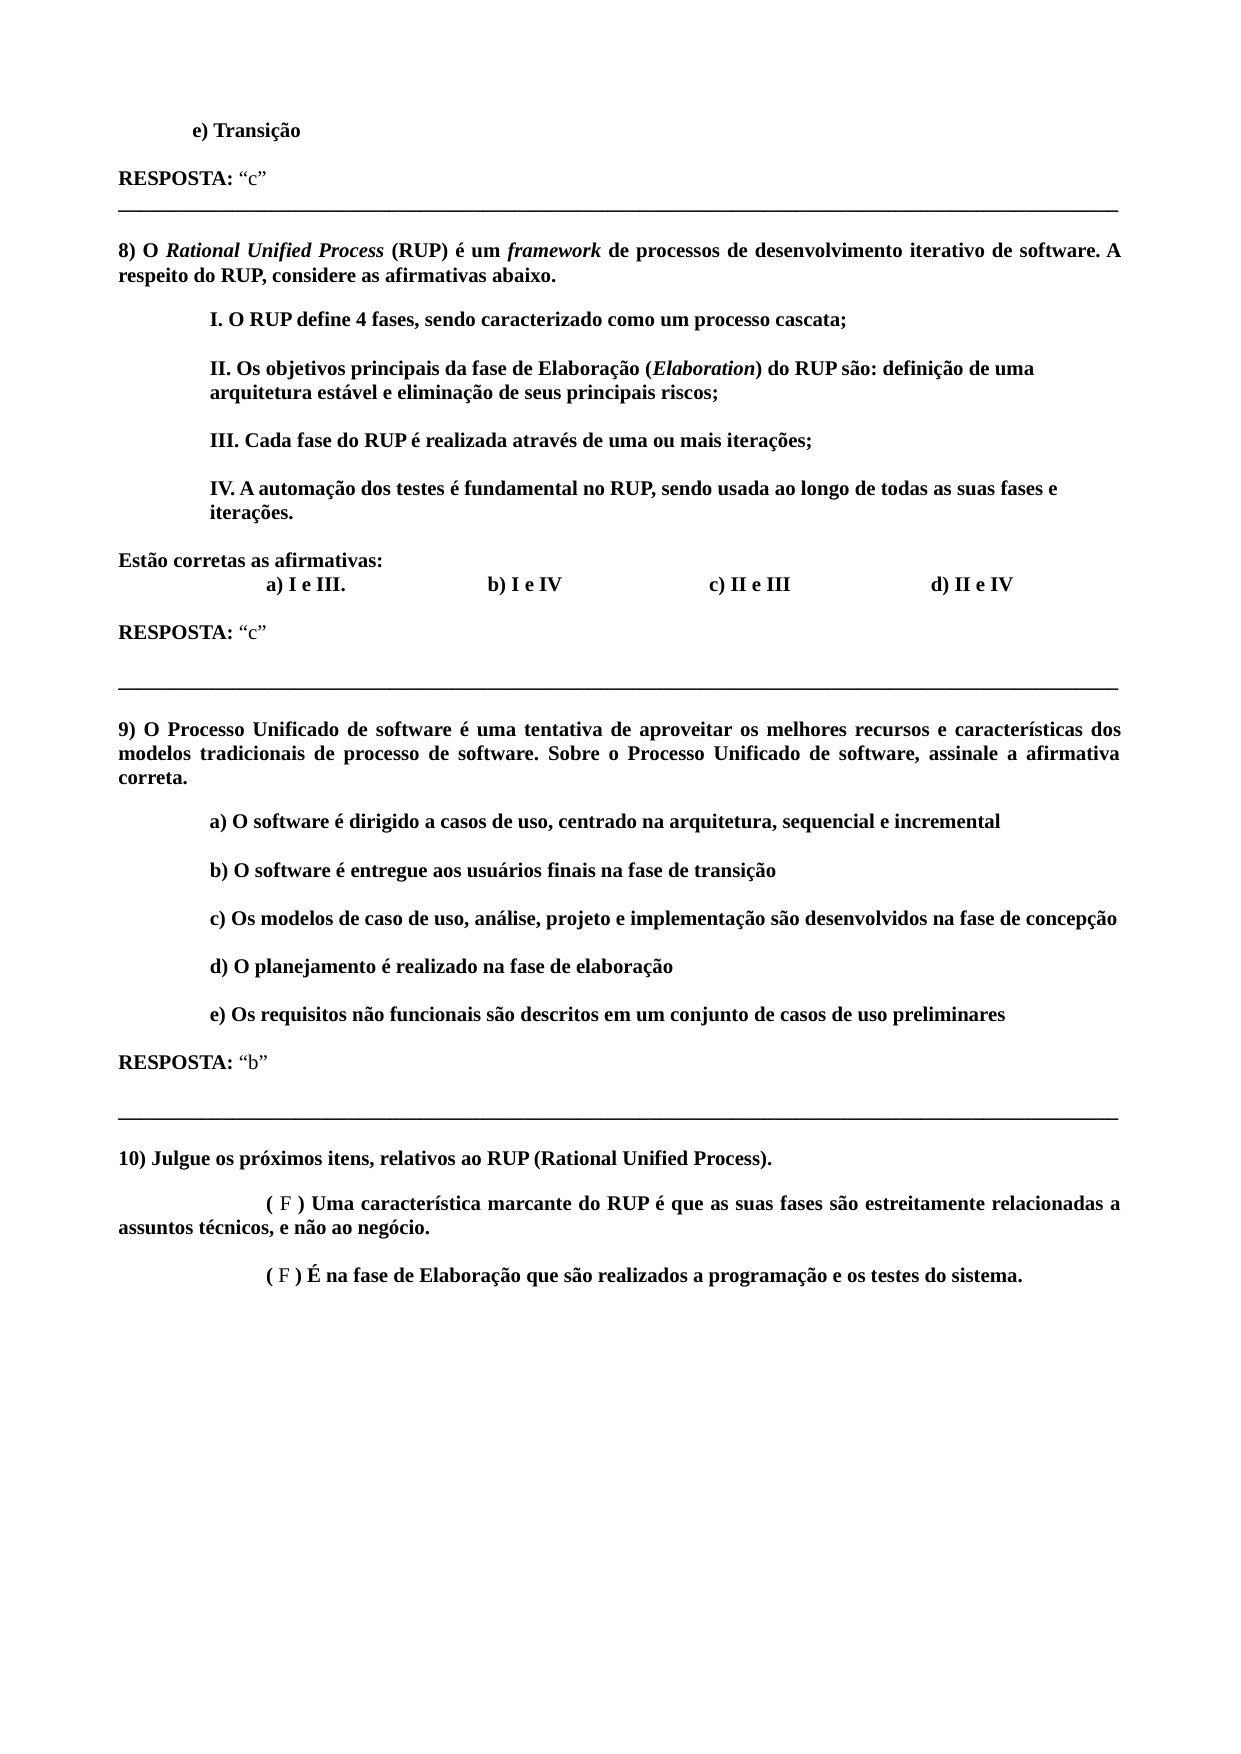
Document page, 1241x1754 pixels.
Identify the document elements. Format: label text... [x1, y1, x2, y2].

text e) Os requisitos não funcionais são descritos em um conjunto de casos de uso preliminares [209, 1002, 1122, 1026]
text b) O software é entregue aos usuários finais na fase de transição [164, 858, 1122, 882]
text IV. A automação dos testes é fundamental no RUP, sendo usada ao longo de todas as suas fases e iterações. [209, 476, 1122, 524]
list RESPOSTA: “c” [118, 166, 1122, 190]
list 8) O Rational Unified Process (RUP) é um framework de processos de desenvolvimento iterativo de software. A respeito do RUP, considere as afirmativas abaixo. [118, 238, 1122, 287]
list e) Transição [118, 118, 1122, 142]
list 9) O Processo Unificado de software é uma tentativa de aproveitar os melhores recursos e características dos modelos tradicionais de processo de software. Sobre o Processo Unificado de software, assinale a afirmativa correta. [118, 716, 1122, 789]
text I. O RUP define 4 fases, sendo caracterizado como um processo cascata; [164, 307, 1122, 331]
list ________________________________________________________________________________________________ [118, 190, 1122, 214]
list ________________________________________________________________________________________________ [118, 668, 1122, 692]
list RESPOSTA: “b” [118, 1050, 1122, 1074]
list a) I e III. b) I e IV c) II e III d) II e IV [118, 572, 1122, 596]
text a) O software é dirigido a casos de uso, centrado na arquitetura, sequencial e incremental [209, 809, 1122, 833]
text ( F ) Uma característica marcante do RUP é que as suas fases são estreitamente relacionadas a assuntos técnicos, e não ao negócio. [118, 1191, 1122, 1239]
list RESPOSTA: “c” [118, 620, 1122, 644]
list 10) Julgue os próximos itens, relativos ao RUP (Rational Unified Process). [118, 1146, 1122, 1170]
text d) O planejamento é realizado na fase de elaboração [164, 954, 1122, 978]
list ________________________________________________________________________________________________ [118, 1098, 1122, 1122]
text Estão corretas as afirmativas: [118, 548, 1122, 572]
text II. Os objetivos principais da fase de Elaboração (Elaboration) do RUP são: definição de uma arquitetura estável e eliminação de seus principais riscos; [209, 356, 1122, 404]
text c) Os modelos de caso de uso, análise, projeto e implementação são desenvolvidos na fase de concepção [209, 906, 1122, 930]
text III. Cada fase do RUP é realizada através de uma ou mais iterações; [164, 428, 1122, 452]
list ( F ) É na fase de Elaboração que são realizados a programação e os testes do sistema. [118, 1263, 1122, 1287]
